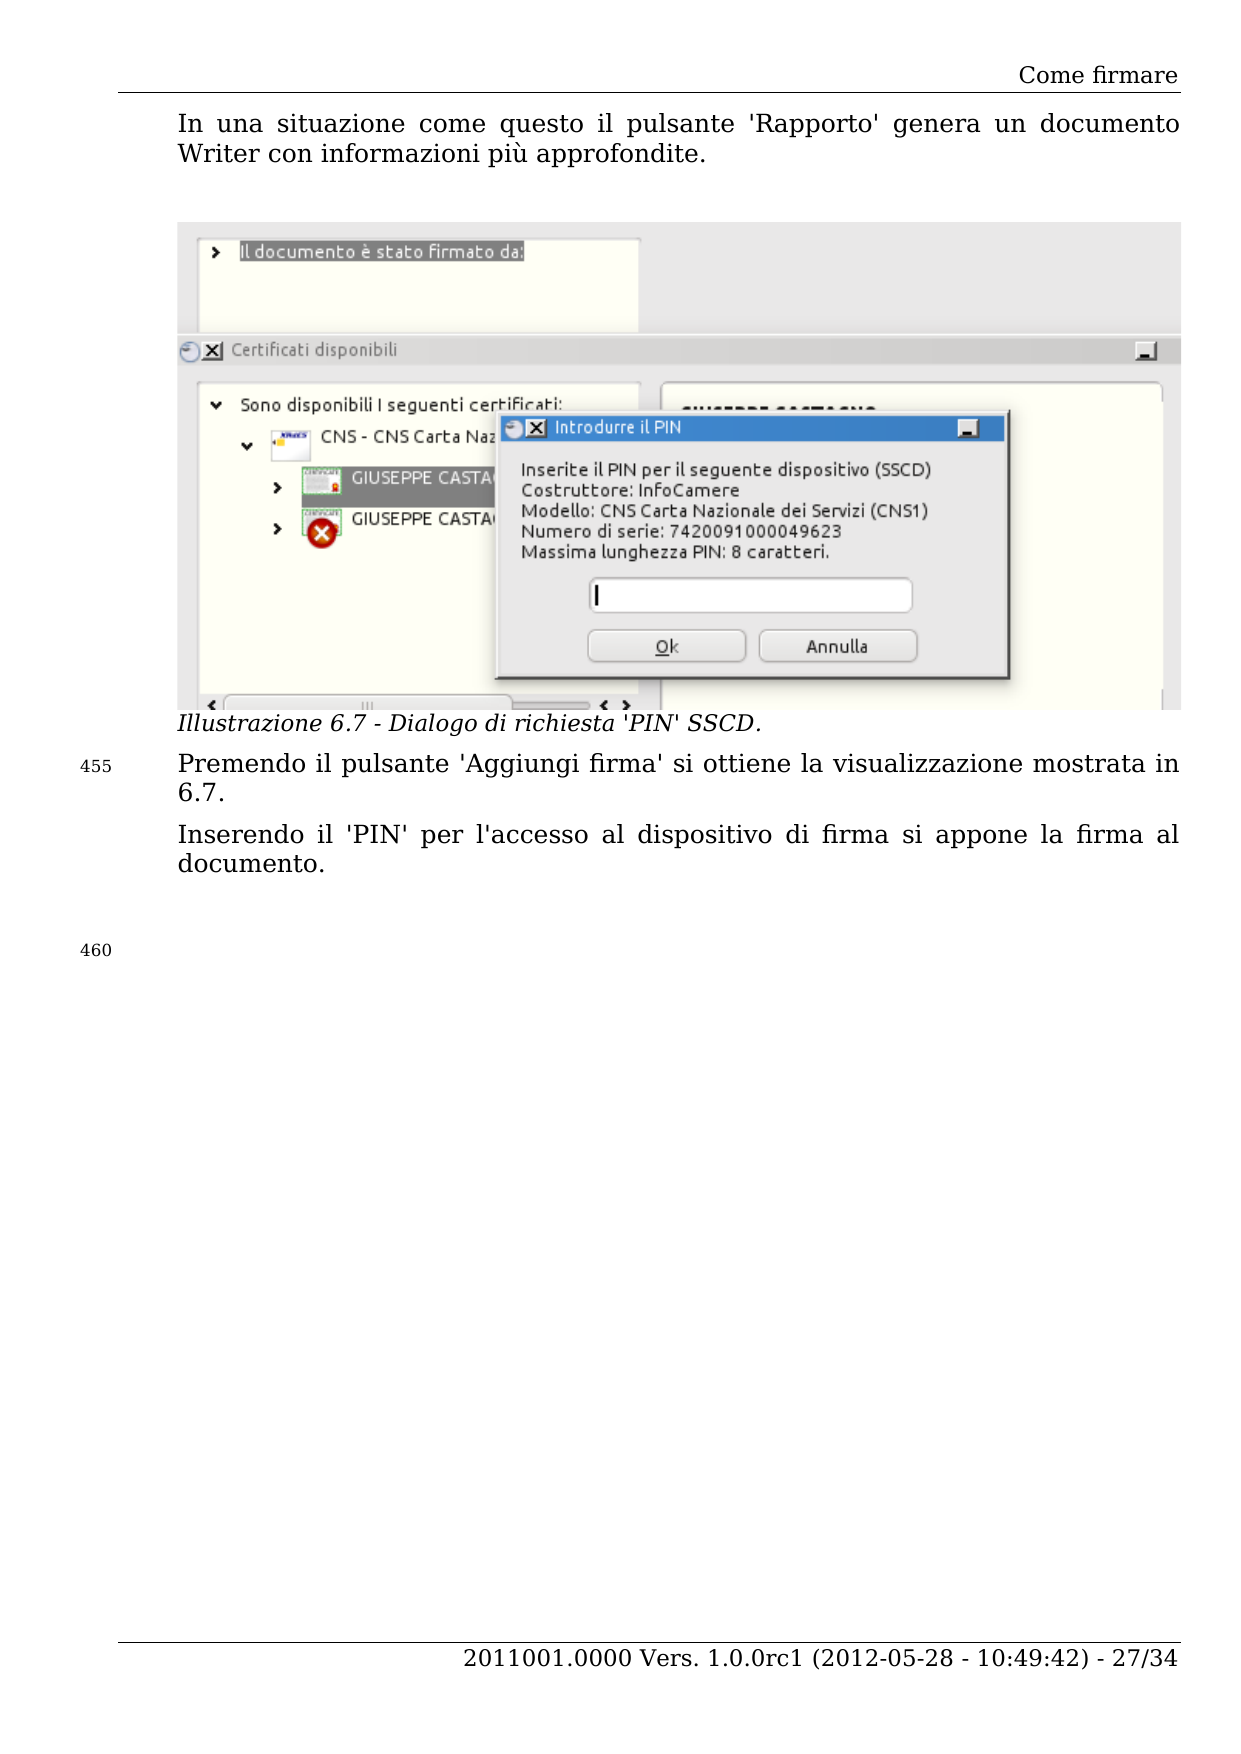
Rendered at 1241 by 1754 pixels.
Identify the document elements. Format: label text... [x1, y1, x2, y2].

picture [177, 222, 1182, 710]
text Premendo il pulsante 'Aggiungi firma' si ottiene la visualizzazione mostrata in Illustrazione 6.7. [177, 749, 1181, 808]
text Illustrazione 6.7 - Dialogo di richiesta 'PIN' SSCD. [177, 710, 1181, 737]
text Inserendo il 'PIN' per l'accesso al dispositivo di firma si appone la firma al documento. [177, 820, 1181, 879]
text In una situazione come questo il pulsante 'Rapporto' genera un documento Writer con informazioni più approfondite. [177, 109, 1181, 168]
